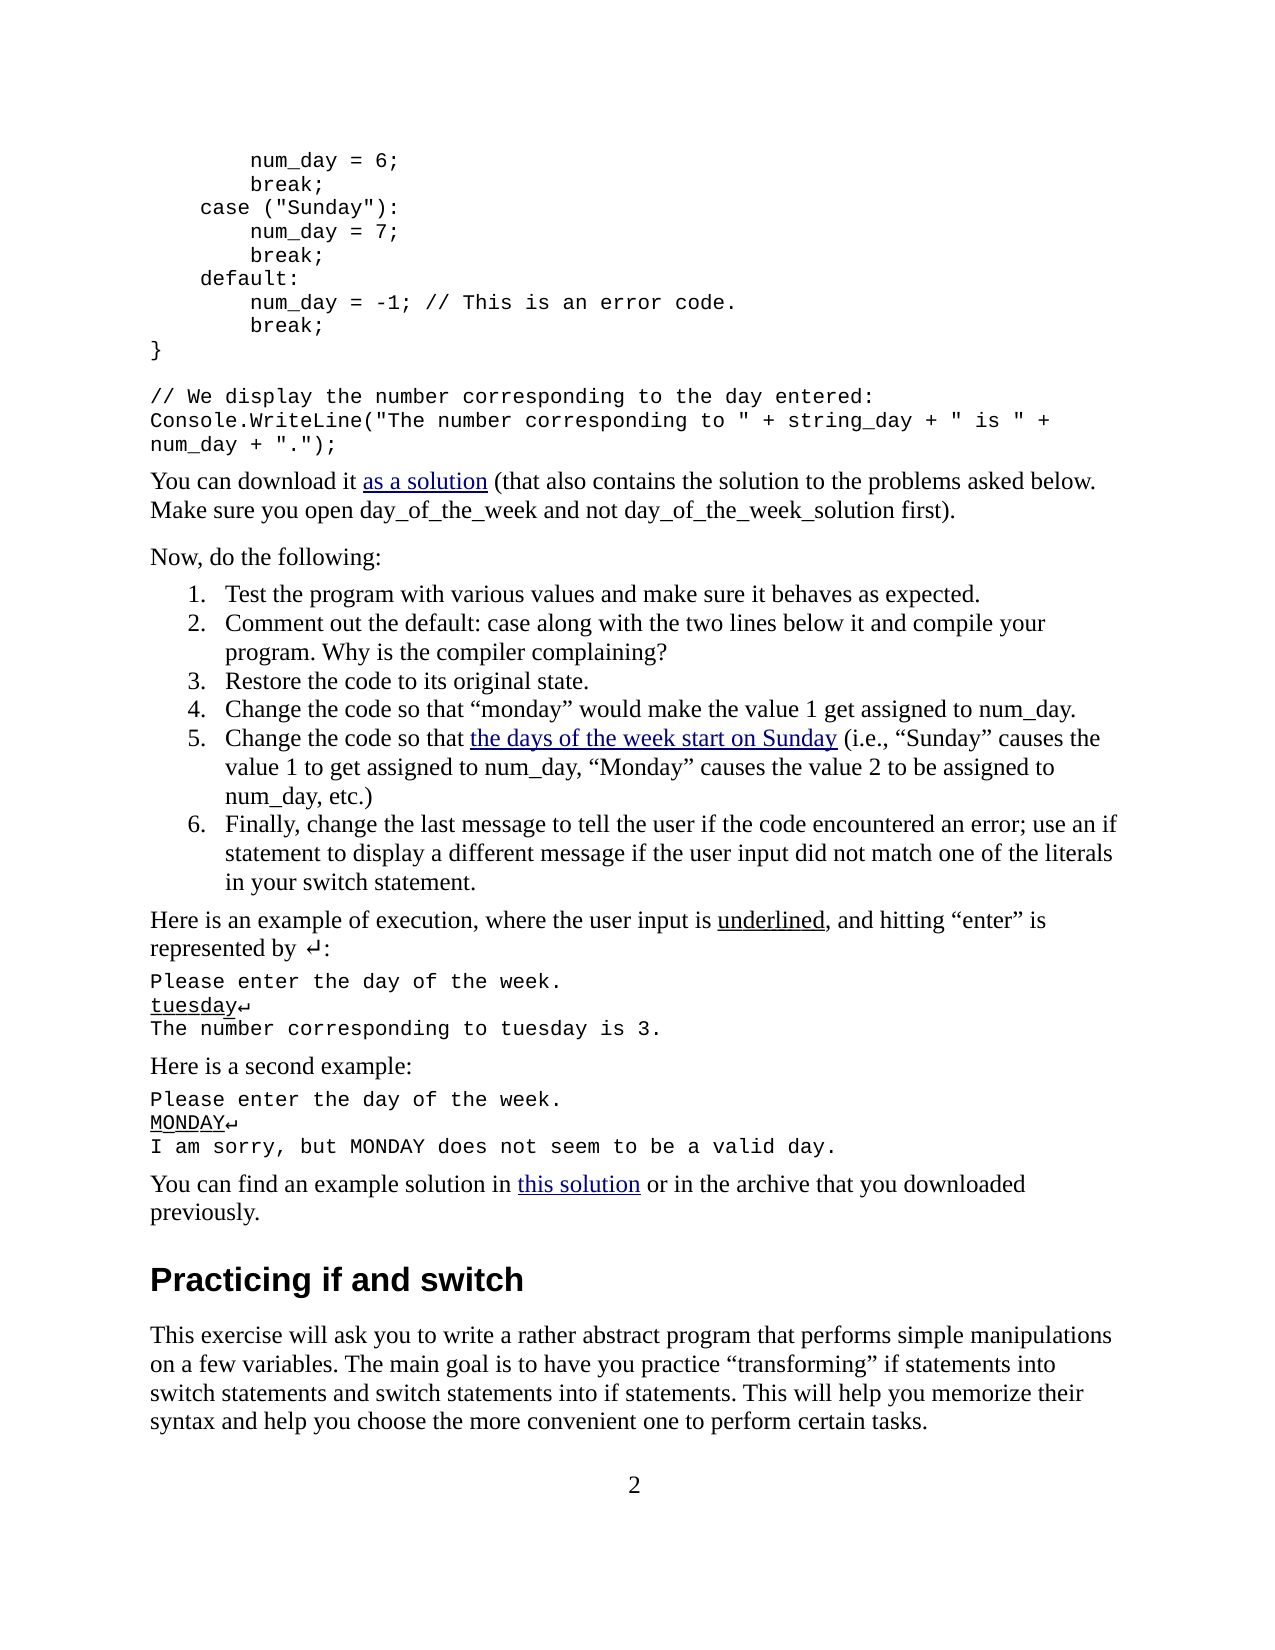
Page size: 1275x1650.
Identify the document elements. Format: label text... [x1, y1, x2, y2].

text Please enter the day of the week. [150, 1089, 1125, 1112]
text num_day = 7; [150, 221, 1125, 244]
text break; [150, 174, 1125, 197]
list Change the code so that “monday” would make the value 1 get assigned to num_day. [187, 694, 1125, 723]
text The number corresponding to tuesday is 3. [150, 1018, 1125, 1042]
text Now, do the following: [150, 542, 1125, 571]
text You can find an example solution in this solution or in the archive that you downloaded previously. [150, 1169, 1125, 1226]
text case ("Sunday"): [150, 197, 1125, 221]
text // We display the number corresponding to the day entered: [150, 386, 1125, 410]
list Change the code so that the days of the week start on Sunday (i.e., “Sunday” causes the value 1 to get assigned to num_day, “Monday” causes the value 2 to be assigned to num_day, etc.) [187, 723, 1125, 809]
text Please enter the day of the week. [150, 971, 1125, 995]
text Console.WriteLine("The number corresponding to " + string_day + " is " + num_day + "."); [150, 410, 1125, 457]
text default: [150, 268, 1125, 292]
list Test the program with various values and make sure it behaves as expected. [187, 579, 1125, 608]
text break; [150, 316, 1125, 339]
text Here is an example of execution, where the user input is u̲n̲d̲e̲r̲l̲i̲n̲e̲d̲, and hitting “enter” is represented by ↵: [150, 905, 1125, 962]
list Comment out the default: case along with the two lines below it and compile your program. Why is the compiler complaining? [187, 608, 1125, 666]
list Finally, change the last message to tell the user if the code encountered an error; use an if statement to display a different message if the user input did not match one of the literals in your switch statement. [187, 809, 1125, 896]
subtitle Practicing if and switch [150, 1260, 1125, 1299]
text num_day = 6; [150, 150, 1125, 174]
text Here is a second example: [150, 1051, 1125, 1080]
text You can download it as a solution (that also contains the solution to the problems asked below. Make sure you open day_of_the_week and not day_of_the_week_solution first). [150, 466, 1125, 524]
text This exercise will ask you to write a rather abstract program that performs simple manipulations on a few variables. The main goal is to have you practice “transforming” if statements into switch statements and switch statements into if statements. This will help you memorize their syntax and help you choose the more convenient one to perform certain tasks. [150, 1320, 1125, 1435]
list Restore the code to its original state. [187, 666, 1125, 694]
text break; [150, 244, 1125, 268]
text M̲O̲N̲D̲A̲Y̲↵ [150, 1112, 1125, 1136]
text t̲u̲e̲s̲d̲a̲y̲↵ [150, 995, 1125, 1018]
text } [150, 339, 1125, 363]
text num_day = -1; // This is an error code. [150, 292, 1125, 316]
text I am sorry, but MONDAY does not seem to be a valid day. [150, 1136, 1125, 1160]
